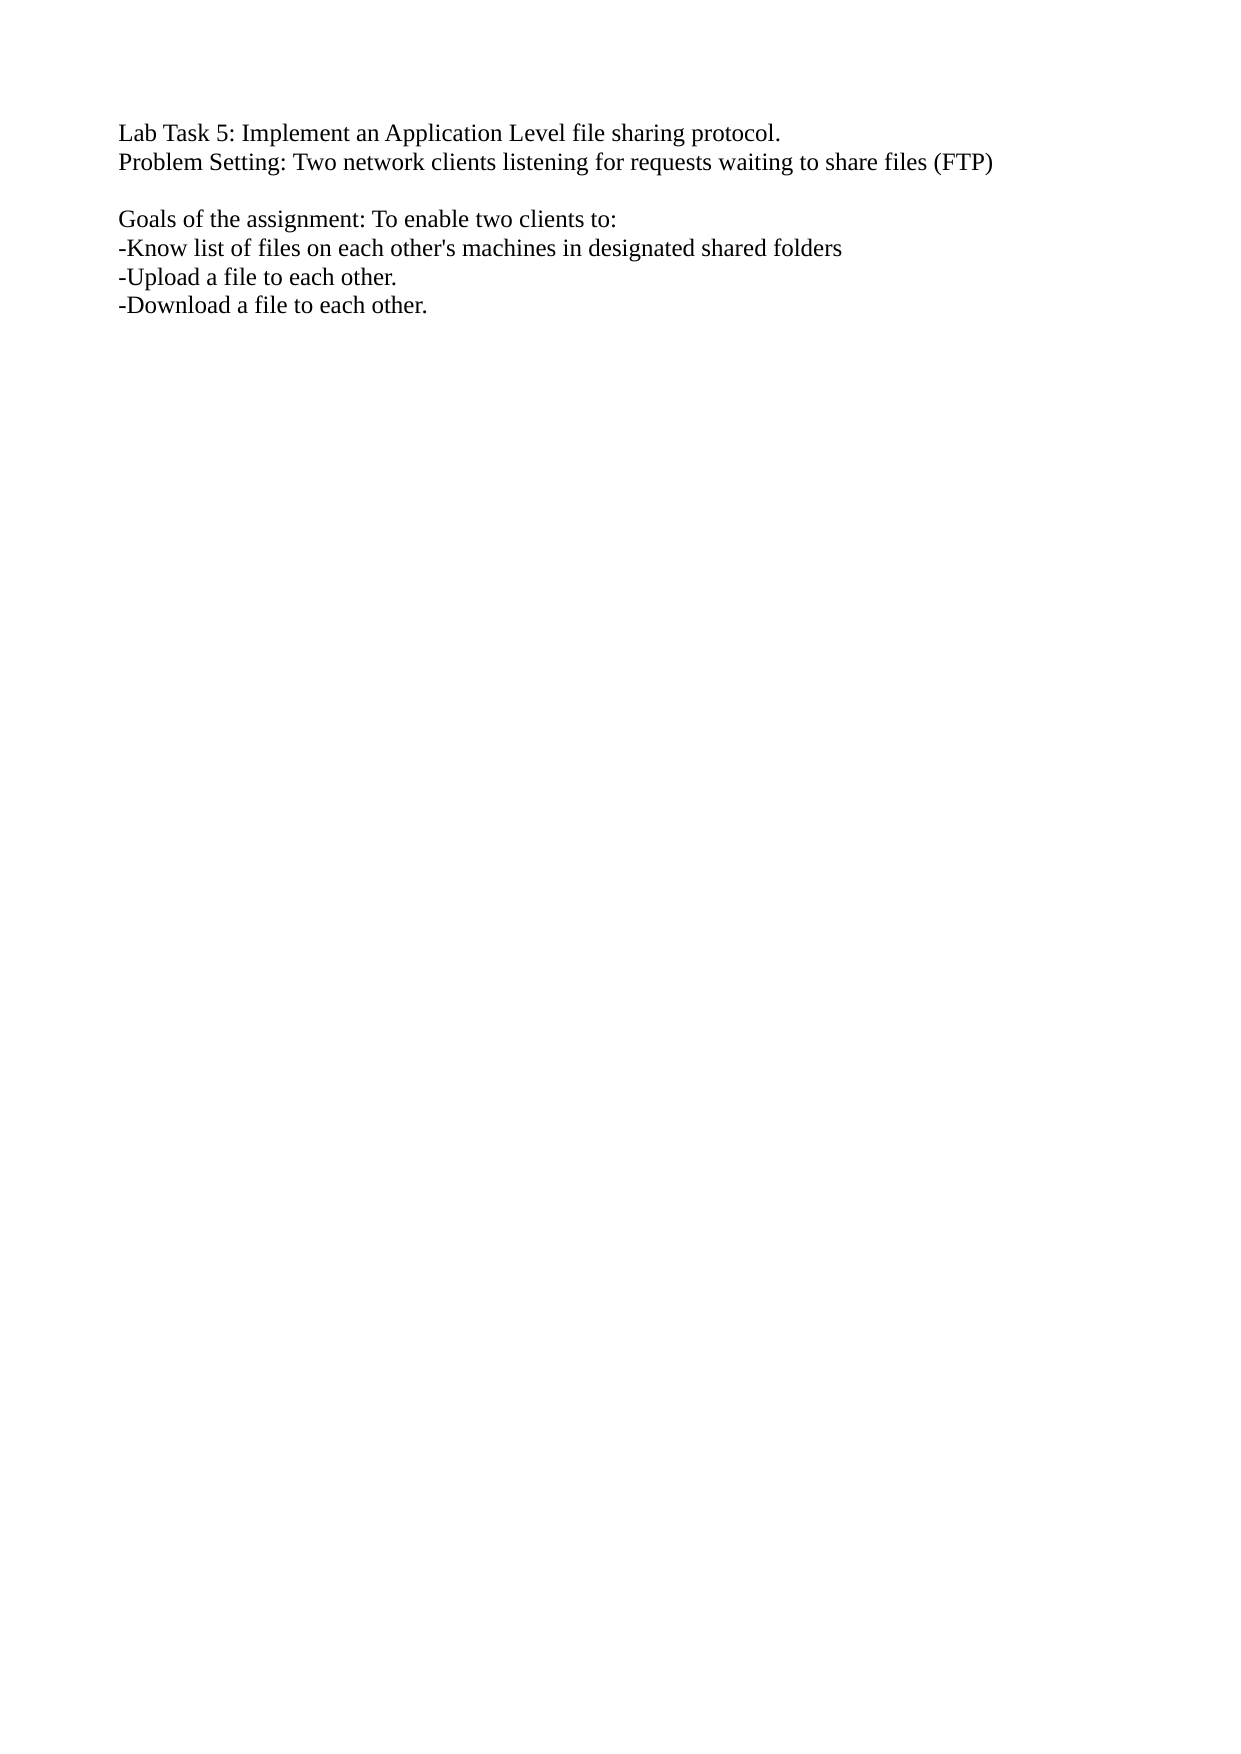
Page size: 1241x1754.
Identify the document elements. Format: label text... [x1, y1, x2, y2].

text Goals of the assignment: To enable two clients to: [118, 204, 1122, 233]
text -Upload a file to each other. [118, 262, 1122, 291]
text -Know list of files on each other's machines in designated shared folders [118, 233, 1122, 262]
text -Download a file to each other. [118, 291, 1122, 319]
text Lab Task 5: Implement an Application Level file sharing protocol. [118, 118, 1122, 147]
text Problem Setting: Two network clients listening for requests waiting to share files (FTP) [118, 147, 1122, 176]
